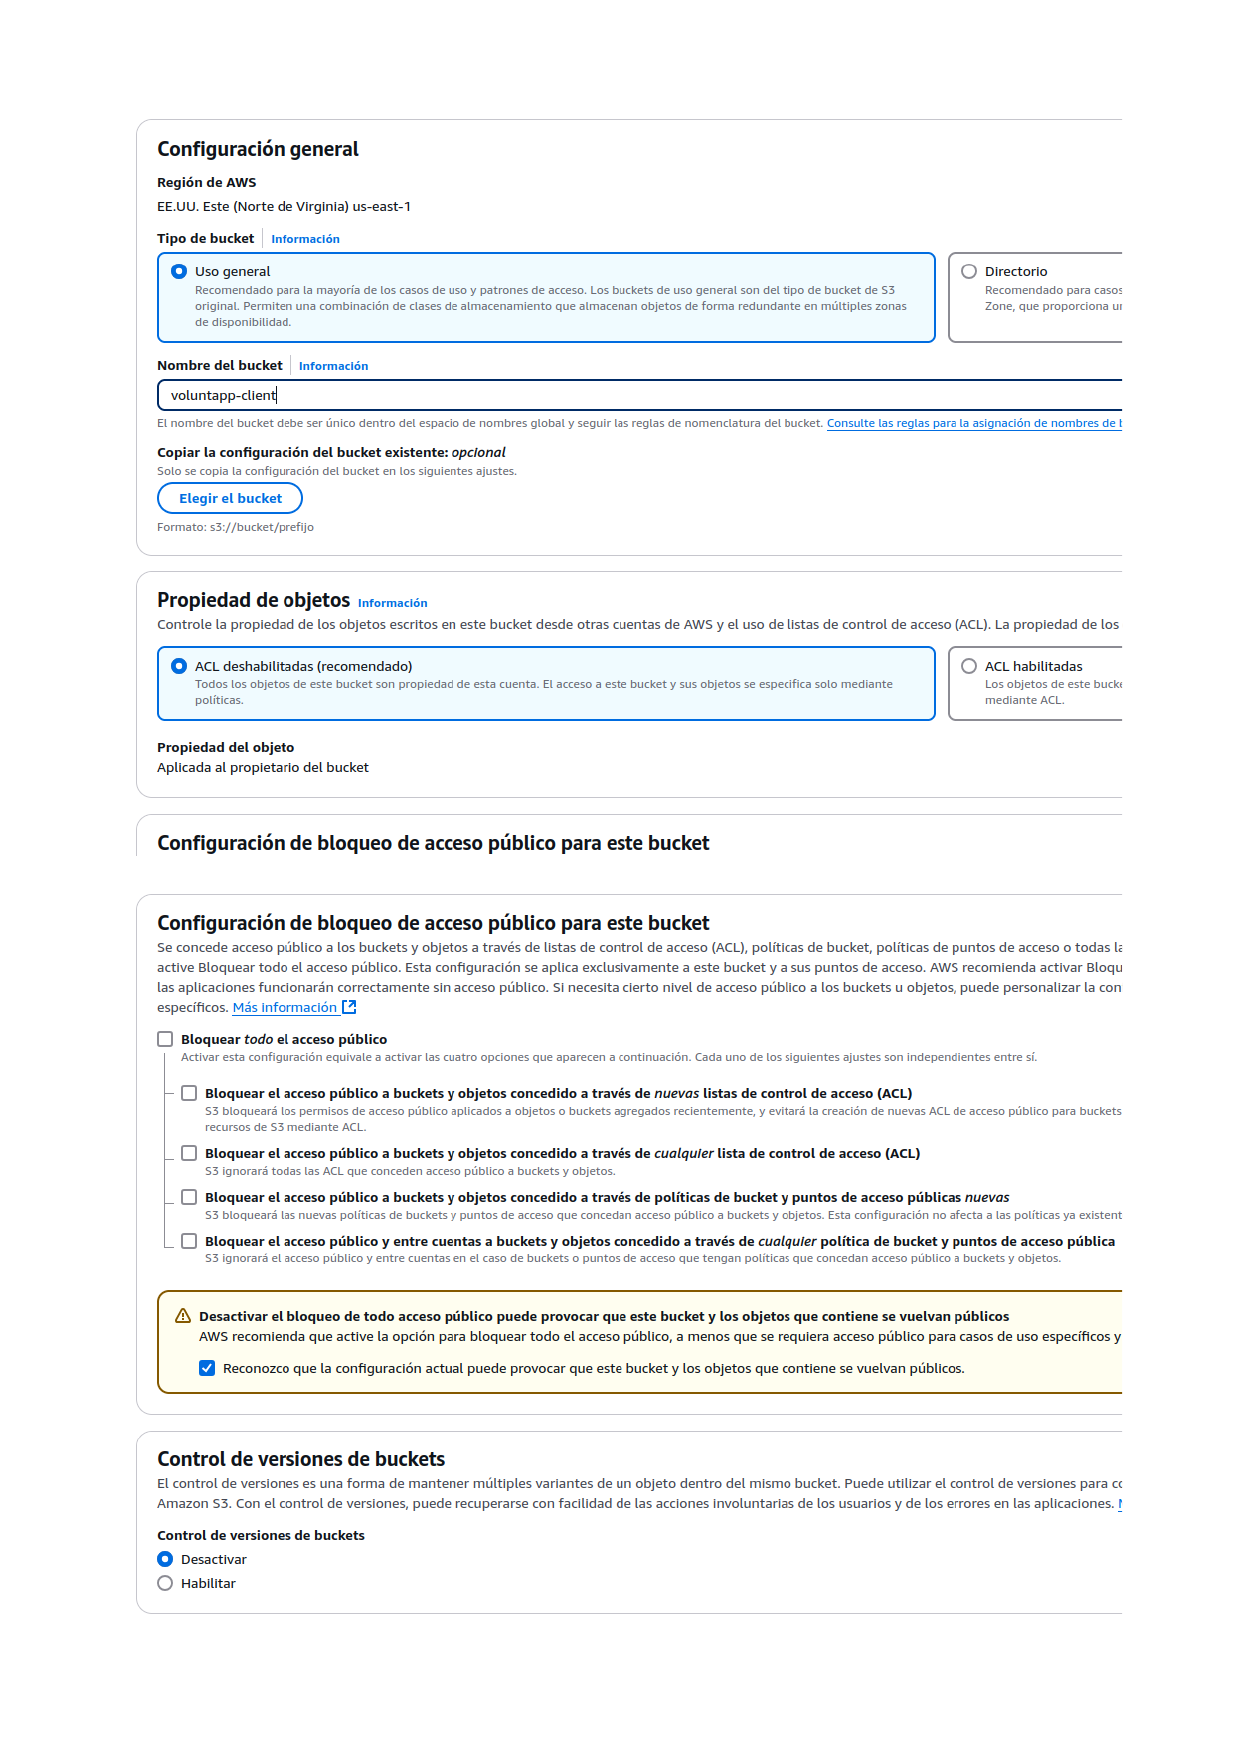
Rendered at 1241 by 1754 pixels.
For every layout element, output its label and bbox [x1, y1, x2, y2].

picture [118, 118, 1123, 856]
picture [118, 884, 1123, 1623]
